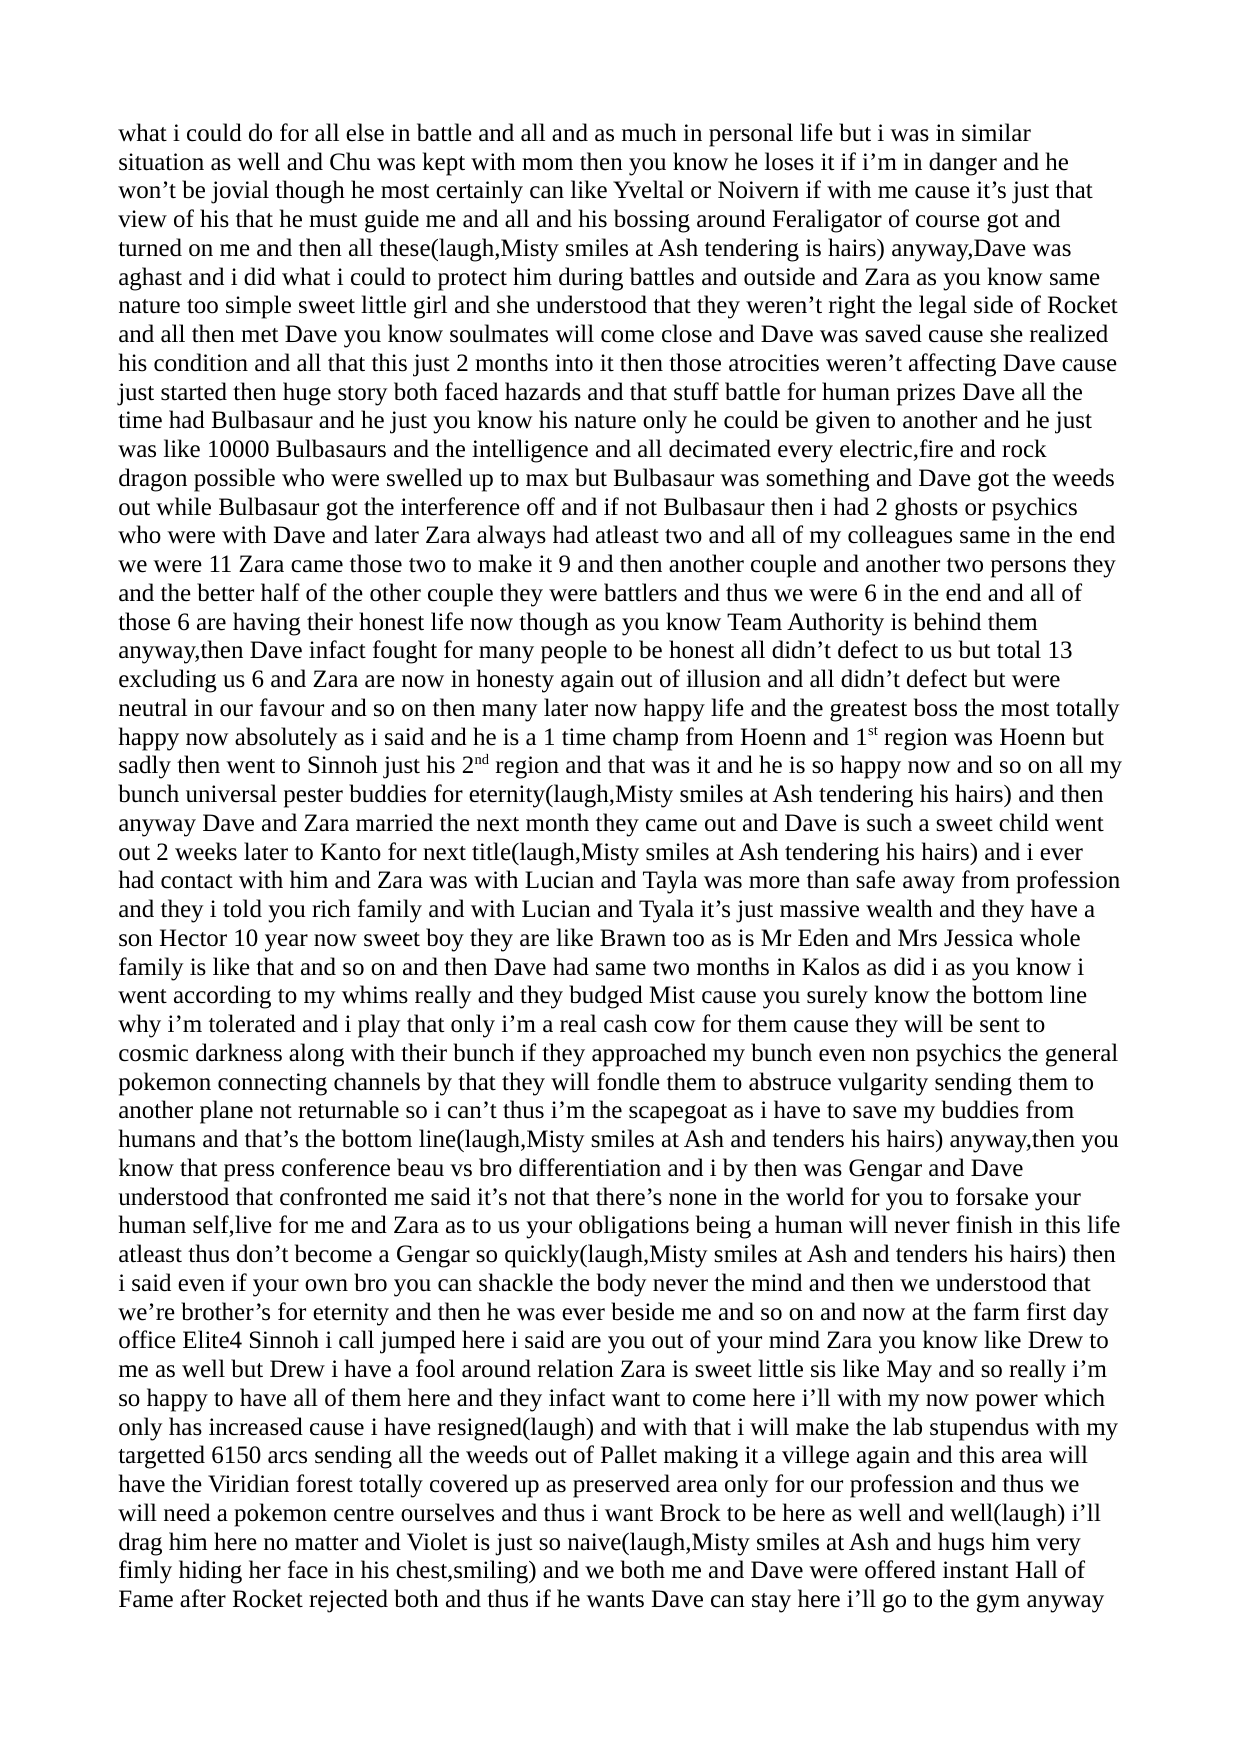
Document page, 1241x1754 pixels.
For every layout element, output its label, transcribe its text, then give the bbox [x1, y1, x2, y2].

text what i could do for all else in battle and all and as much in personal life but i was in similar situation as well and Chu was kept with mom then you know he loses it if i’m in danger and he won’t be jovial though he most certainly can like Yveltal or Noivern if with me cause it’s just that view of his that he must guide me and all and his bossing around Feraligator of course got and turned on me and then all these(laugh,Misty smiles at Ash tendering is hairs) anyway,Dave was aghast and i did what i could to protect him during battles and outside and Zara as you know same nature too simple sweet little girl and she understood that they weren’t right the legal side of Rocket and all then met Dave you know soulmates will come close and Dave was saved cause she realized his condition and all that this just 2 months into it then those atrocities weren’t affecting Dave cause just started then huge story both faced hazards and that stuff battle for human prizes Dave all the time had Bulbasaur and he just you know his nature only he could be given to another and he just was like 10000 Bulbasaurs and the intelligence and all decimated every electric,fire and rock dragon possible who were swelled up to max but Bulbasaur was something and Dave got the weeds out while Bulbasaur got the interference off and if not Bulbasaur then i had 2 ghosts or psychics who were with Dave and later Zara always had atleast two and all of my colleagues same in the end we were 11 Zara came those two to make it 9 and then another couple and another two persons they and the better half of the other couple they were battlers and thus we were 6 in the end and all of those 6 are having their honest life now though as you know Team Authority is behind them anyway,then Dave infact fought for many people to be honest all didn’t defect to us but total 13 excluding us 6 and Zara are now in honesty again out of illusion and all didn’t defect but were neutral in our favour and so on then many later now happy life and the greatest boss the most totally happy now absolutely as i said and he is a 1 time champ from Hoenn and 1st region was Hoenn but sadly then went to Sinnoh just his 2nd region and that was it and he is so happy now and so on all my bunch universal pester buddies for eternity(laugh,Misty smiles at Ash tendering his hairs) and then anyway Dave and Zara married the next month they came out and Dave is such a sweet child went out 2 weeks later to Kanto for next title(laugh,Misty smiles at Ash tendering his hairs) and i ever had contact with him and Zara was with Lucian and Tayla was more than safe away from profession and they i told you rich family and with Lucian and Tyala it’s just massive wealth and they have a son Hector 10 year now sweet boy they are like Brawn too as is Mr Eden and Mrs Jessica whole family is like that and so on and then Dave had same two months in Kalos as did i as you know i went according to my whims really and they budged Mist cause you surely know the bottom line why i’m tolerated and i play that only i’m a real cash cow for them cause they will be sent to cosmic darkness along with their bunch if they approached my bunch even non psychics the general pokemon connecting channels by that they will fondle them to abstruce vulgarity sending them to another plane not returnable so i can’t thus i’m the scapegoat as i have to save my buddies from humans and that’s the bottom line(laugh,Misty smiles at Ash and tenders his hairs) anyway,then you know that press conference beau vs bro differentiation and i by then was Gengar and Dave understood that confronted me said it’s not that there’s none in the world for you to forsake your human self,live for me and Zara as to us your obligations being a human will never finish in this life atleast thus don’t become a Gengar so quickly(laugh,Misty smiles at Ash and tenders his hairs) then i said even if your own bro you can shackle the body never the mind and then we understood that we’re brother’s for eternity and then he was ever beside me and so on and now at the farm first day office Elite4 Sinnoh i call jumped here i said are you out of your mind Zara you know like Drew to me as well but Drew i have a fool around relation Zara is sweet little sis like May and so really i’m so happy to have all of them here and they infact want to come here i’ll with my now power which only has increased cause i have resigned(laugh) and with that i will make the lab stupendus with my targetted 6150 arcs sending all the weeds out of Pallet making it a villege again and this area will have the Viridian forest totally covered up as preserved area only for our profession and thus we will need a pokemon centre ourselves and thus i want Brock to be here as well and well(laugh) i’ll drag him here no matter and Violet is just so naive(laugh,Misty smiles at Ash and hugs him very fimly hiding her face in his chest,smiling) and we both me and Dave were offered instant Hall of Fame after Rocket rejected both and thus if he wants Dave can stay here i’ll go to the gym anyway [118, 118, 1122, 1613]
